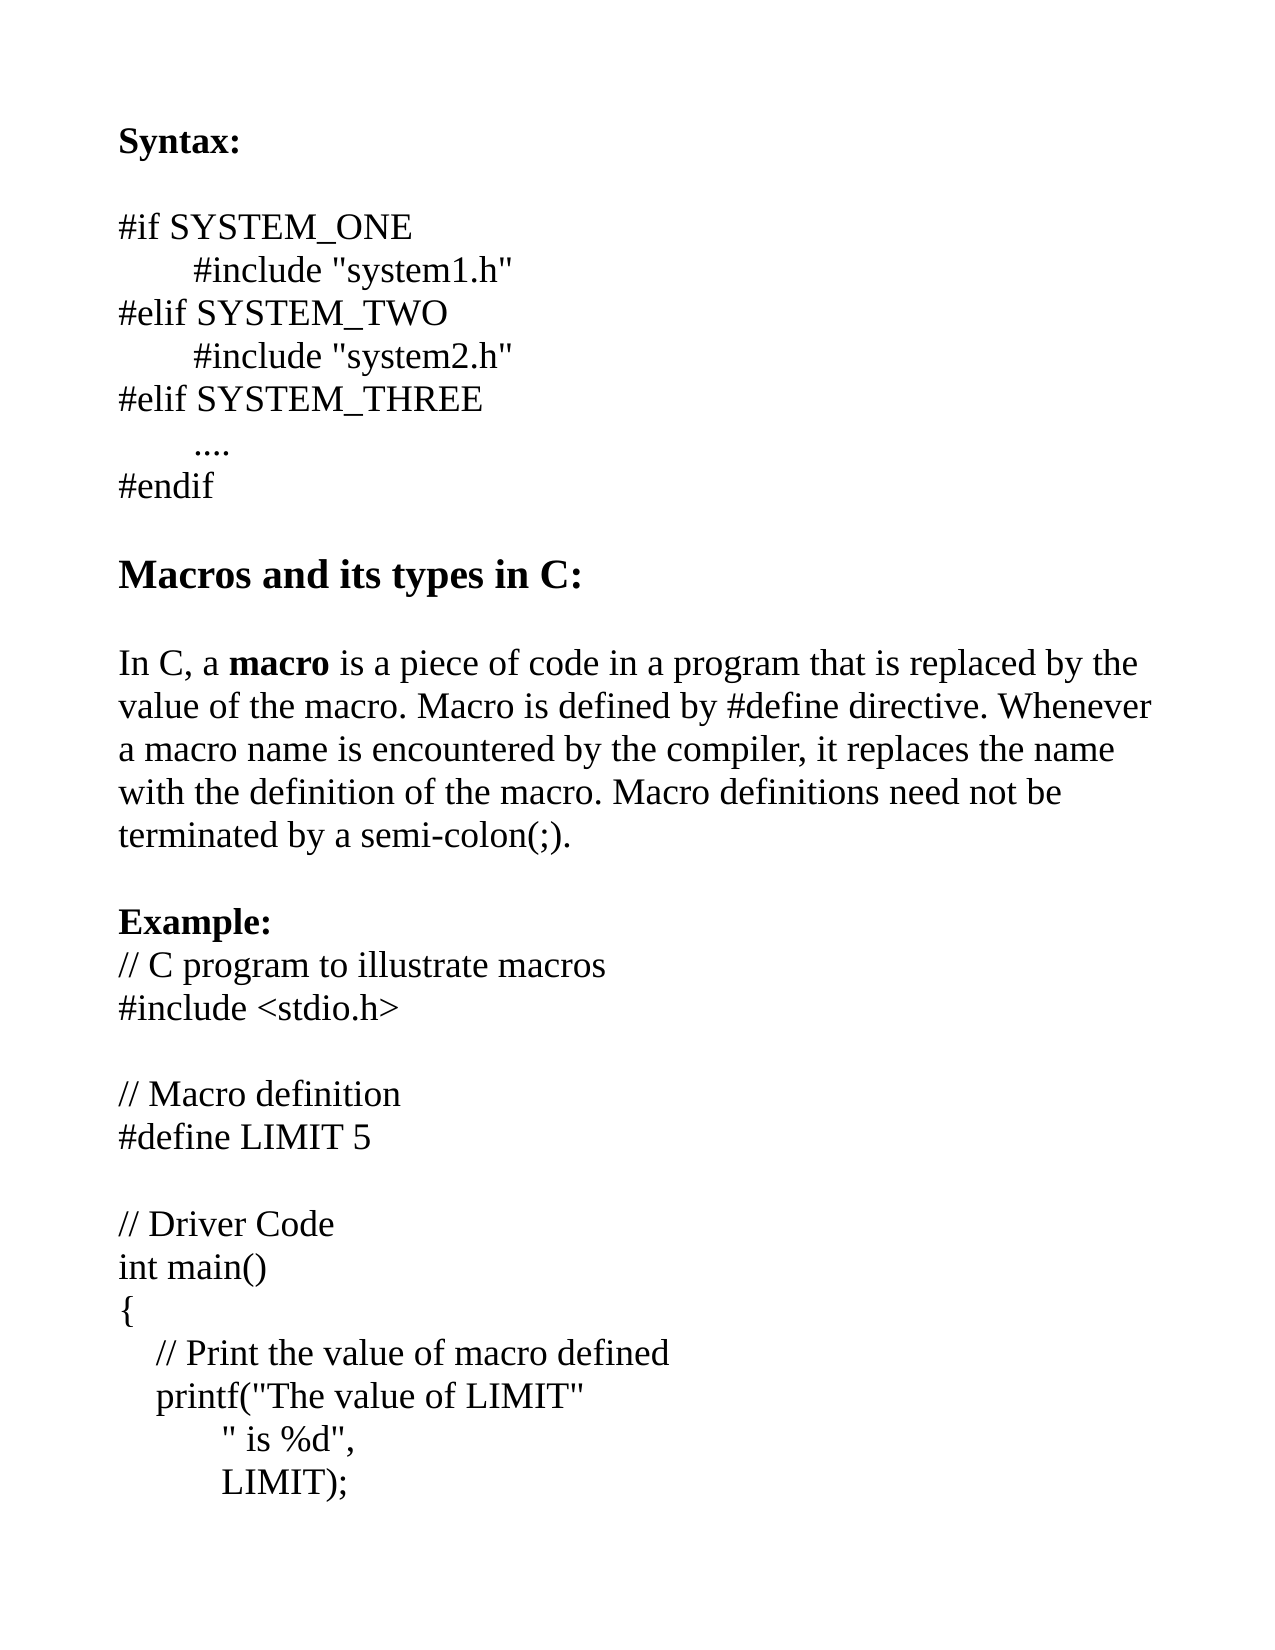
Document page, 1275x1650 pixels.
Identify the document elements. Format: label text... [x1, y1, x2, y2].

text LIMIT); [118, 1460, 1157, 1503]
text // C program to illustrate macros [118, 942, 1157, 985]
text In C, a macro is a piece of code in a program that is replaced by the value of the macro. Macro is defined by #define directive. Whenever a macro name is encountered by the compiler, it replaces the name with the definition of the macro. Macro definitions need not be terminated by a semi-colon(;). [118, 640, 1157, 856]
text Macros and its types in C: [118, 549, 1157, 597]
text #elif SYSTEM_TWO [118, 291, 1157, 334]
text Example: [118, 899, 1157, 942]
text int main() [118, 1244, 1157, 1287]
text .... [118, 420, 1157, 463]
text // Driver Code [118, 1201, 1157, 1244]
text { [118, 1287, 1157, 1330]
text " is %d", [118, 1417, 1157, 1460]
text Syntax: [118, 118, 1157, 161]
text #include <stdio.h> [118, 985, 1157, 1028]
text #define LIMIT 5 [118, 1115, 1157, 1158]
text #if SYSTEM_ONE [118, 204, 1157, 247]
text #elif SYSTEM_THREE [118, 377, 1157, 420]
text #endif [118, 463, 1157, 506]
text // Macro definition [118, 1072, 1157, 1115]
text // Print the value of macro defined [118, 1330, 1157, 1373]
text printf("The value of LIMIT" [118, 1373, 1157, 1417]
text #include "system2.h" [118, 334, 1157, 377]
text #include "system1.h" [118, 247, 1157, 291]
